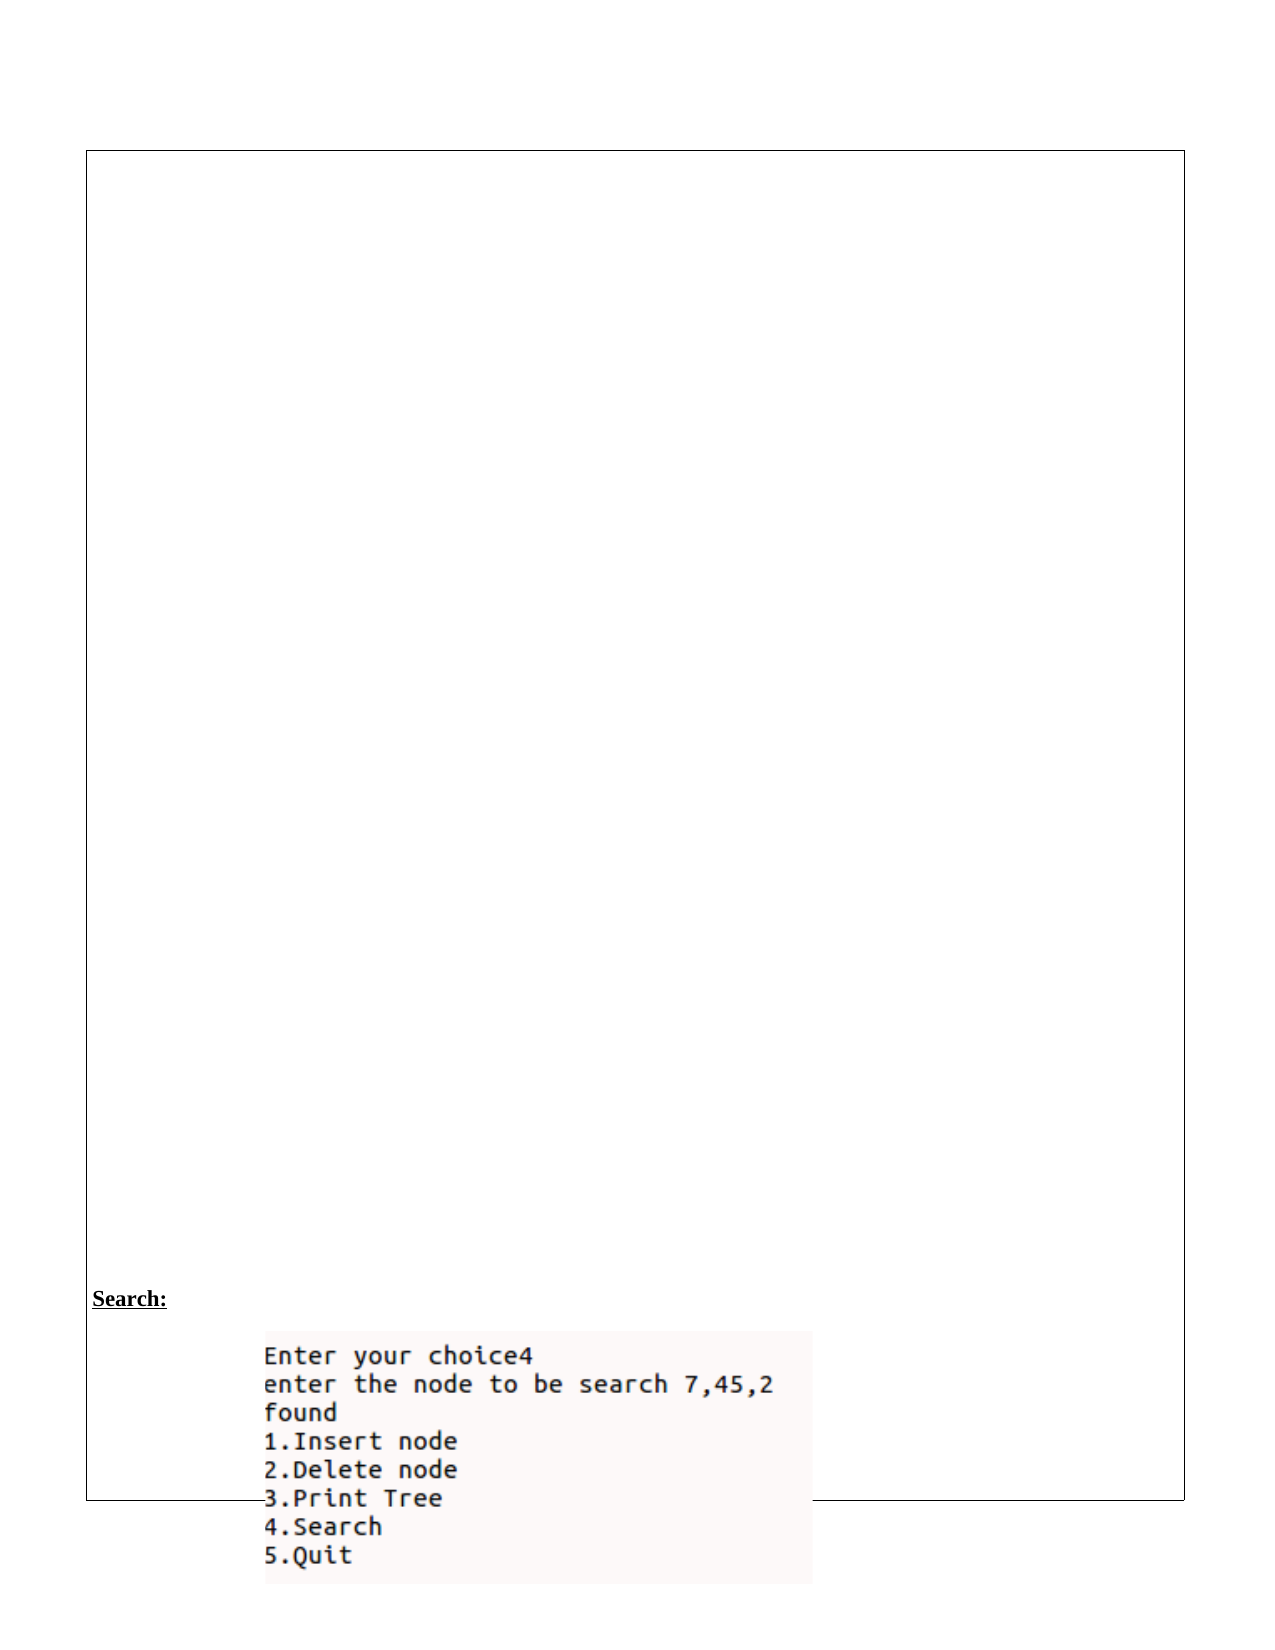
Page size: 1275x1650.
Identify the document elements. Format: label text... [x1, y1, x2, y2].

picture [265, 1331, 813, 1584]
text Search: [92, 1285, 1178, 1311]
